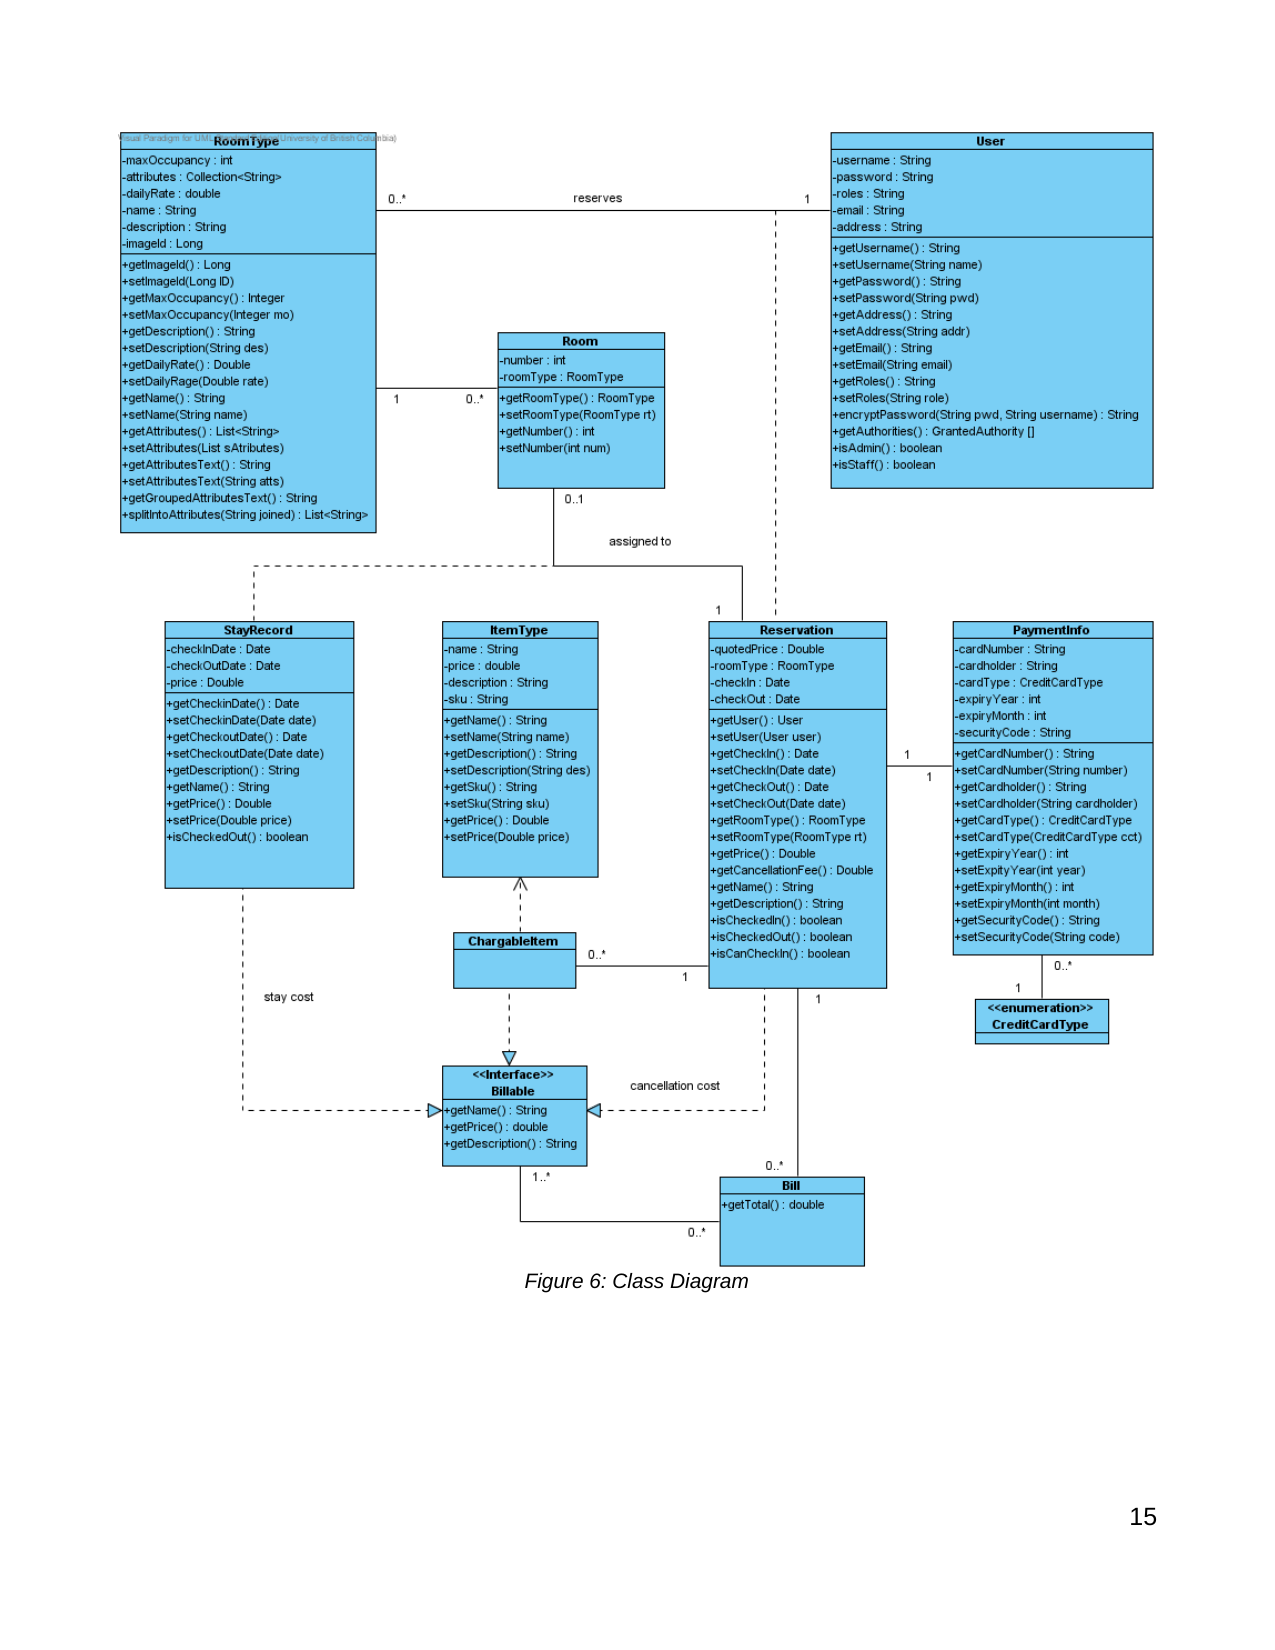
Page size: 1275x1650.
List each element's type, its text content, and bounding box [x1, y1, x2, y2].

picture [118, 130, 1157, 1270]
text Figure 6: Class Diagram [118, 1270, 1157, 1293]
